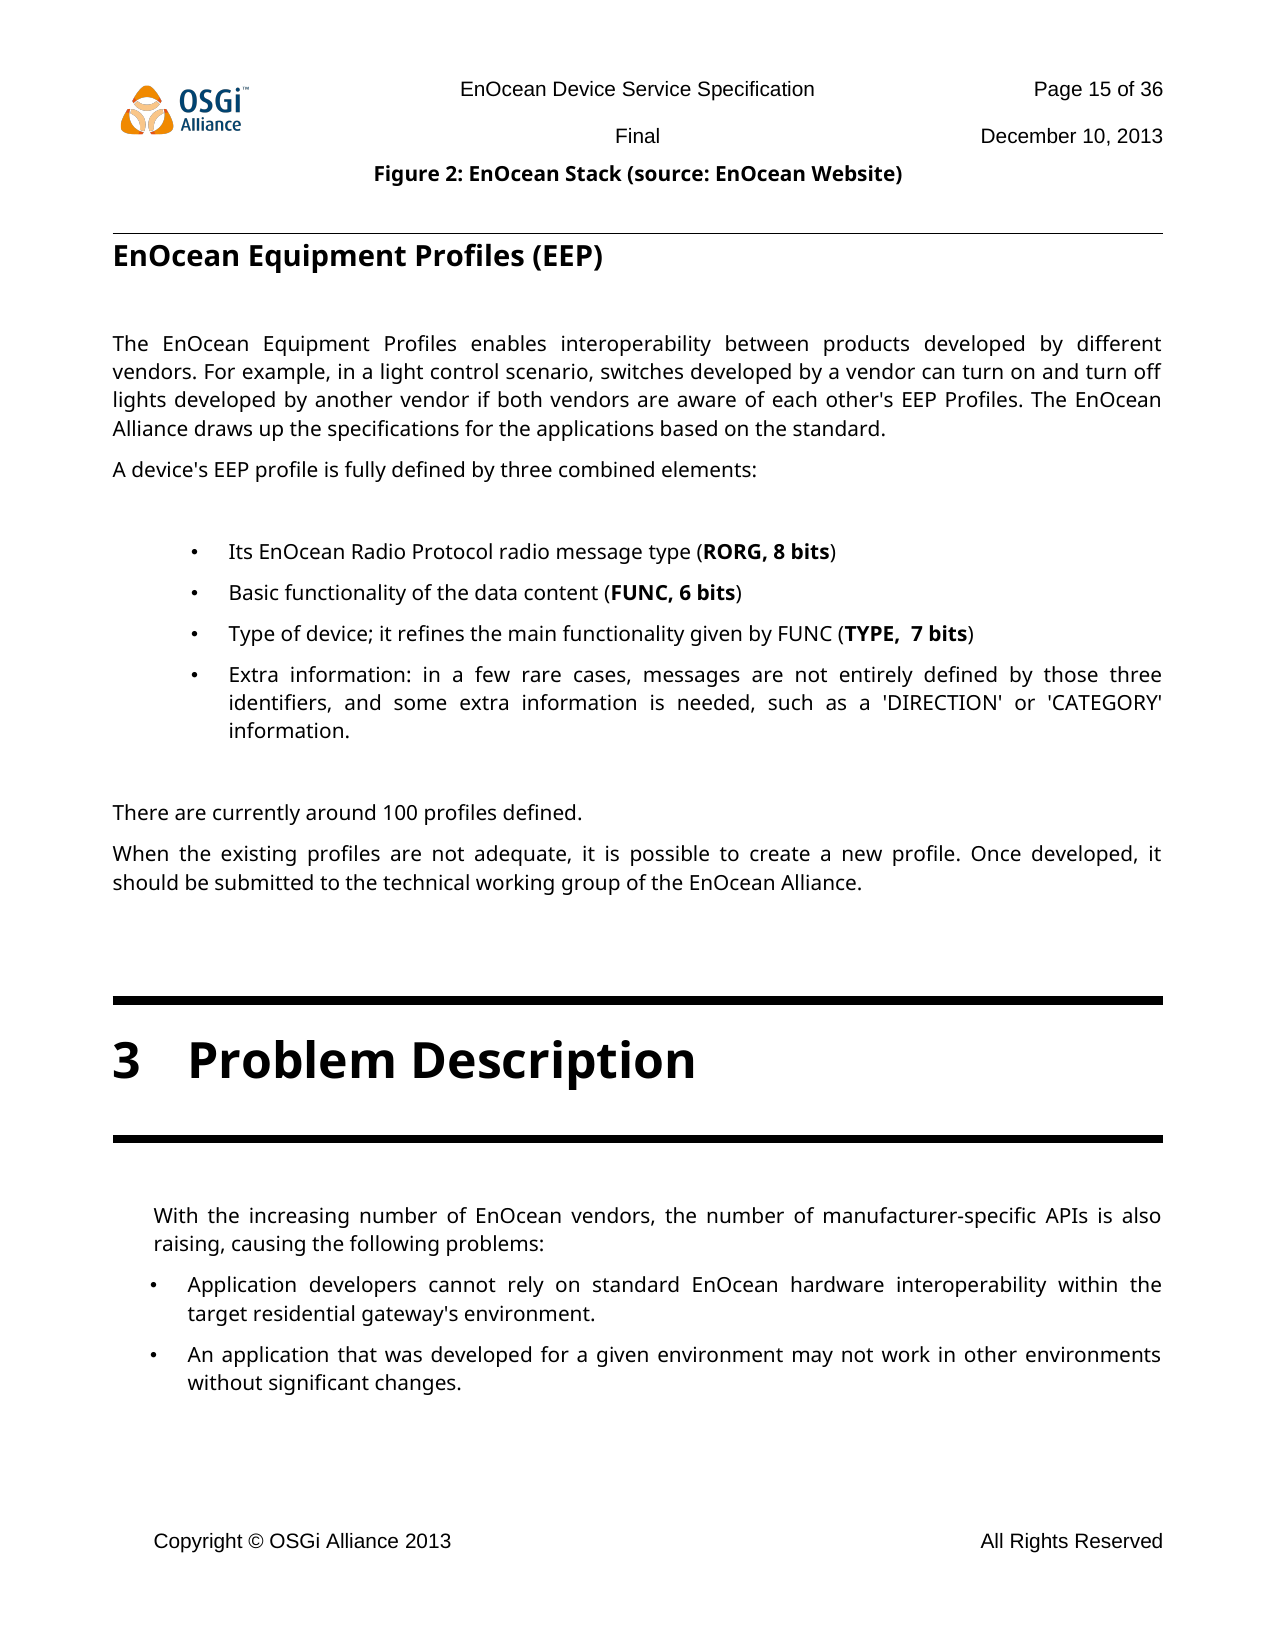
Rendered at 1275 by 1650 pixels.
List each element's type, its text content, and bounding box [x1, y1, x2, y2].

list Basic functionality of the data content (FUNC, 6 bits) [191, 578, 1163, 606]
text There are currently around 100 profiles defined. [112, 798, 1163, 827]
list An application that was developed for a given environment may not work in other environments without significant changes. [150, 1340, 1163, 1397]
list Its EnOcean Radio Protocol radio message type (RORG, 8 bits) [191, 537, 1163, 565]
text With the increasing number of EnOcean vendors, the number of manufacturer-specific APIs is also raising, causing the following problems: [153, 1201, 1163, 1258]
text A device's EEP profile is fully defined by three combined elements: [112, 455, 1163, 483]
list Extra information: in a few rare cases, messages are not entirely defined by those three identifiers, and some extra information is needed, such as a 'DIRECTION' or 'CATEGORY' information. [191, 660, 1163, 745]
subtitle Problem Description [112, 997, 1163, 1143]
text The EnOcean Equipment Profiles enables interoperability between products developed by different vendors. For example, in a light control scenario, switches developed by a vendor can turn on and turn off lights developed by another vendor if both vendors are aware of each other's EEP Profiles. The EnOcean Alliance draws up the specifications for the applications based on the standard. [112, 329, 1163, 442]
list Application developers cannot rely on standard EnOcean hardware interoperability within the target residential gateway's environment. [150, 1271, 1163, 1327]
text Figure 2: EnOcean Stack (source: EnOcean Website) [112, 159, 1163, 187]
subtitle EnOcean Equipment Profiles (EEP) [112, 234, 1163, 275]
list Type of device; it refines the main functionality given by FUNC (TYPE, 7 bits) [191, 619, 1163, 647]
picture [113, 78, 257, 142]
text When the existing profiles are not adequate, it is possible to create a new profile. Once developed, it should be submitted to the technical working group of the EnOcean Alliance. [112, 839, 1163, 896]
